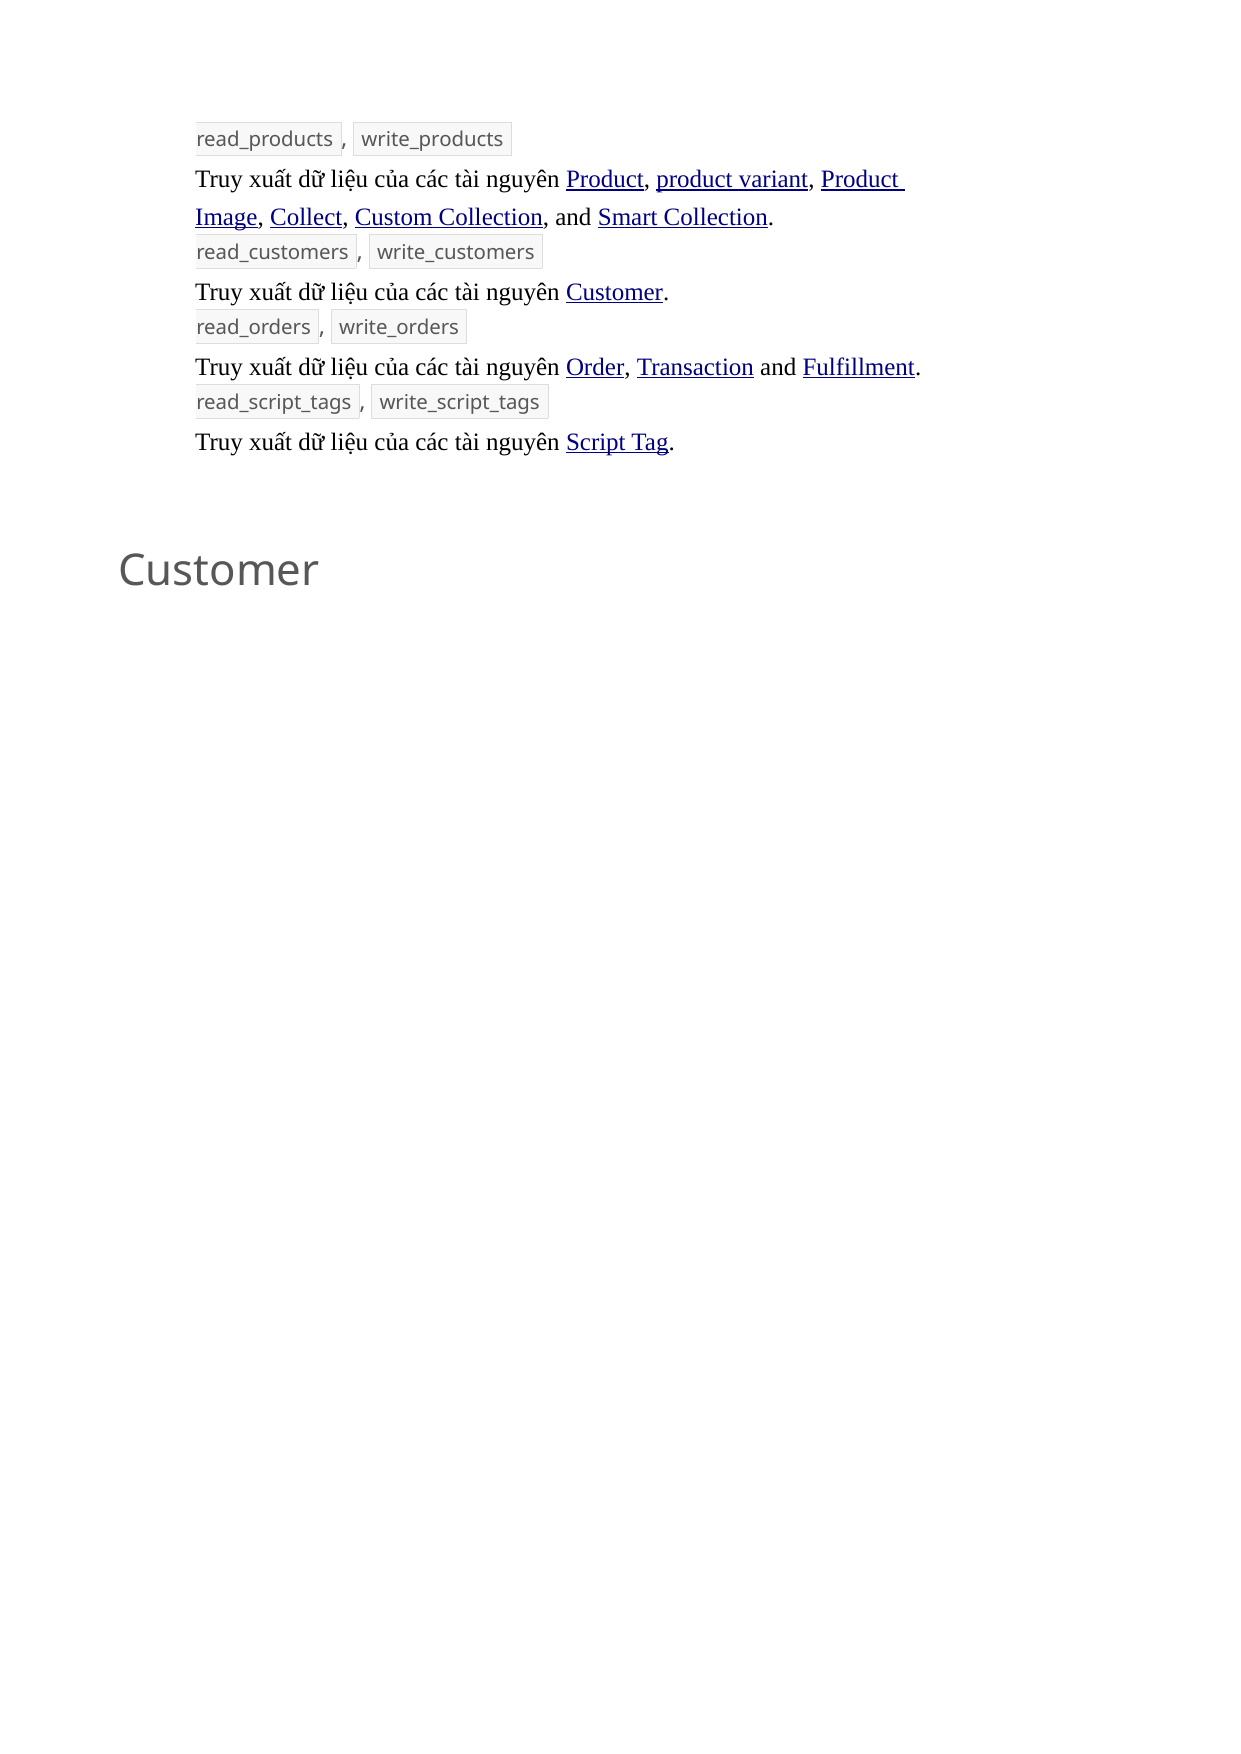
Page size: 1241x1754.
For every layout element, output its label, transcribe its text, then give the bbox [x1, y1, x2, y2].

subtitle Customer [118, 538, 1122, 598]
list read_products, write_products Truy xuất dữ liệu của các tài nguyên Product, product variant, Product Image, Collect, Custom Collection, and Smart Collection. [121, 118, 1119, 231]
list read_script_tags, write_script_tags Truy xuất dữ liệu của các tài nguyên Script Tag. [121, 381, 1119, 456]
list read_orders, write_orders Truy xuất dữ liệu của các tài nguyên Order, Transaction and Fulfillment. [121, 306, 1119, 381]
list read_customers, write_customers Truy xuất dữ liệu của các tài nguyên Customer. [121, 231, 1119, 306]
